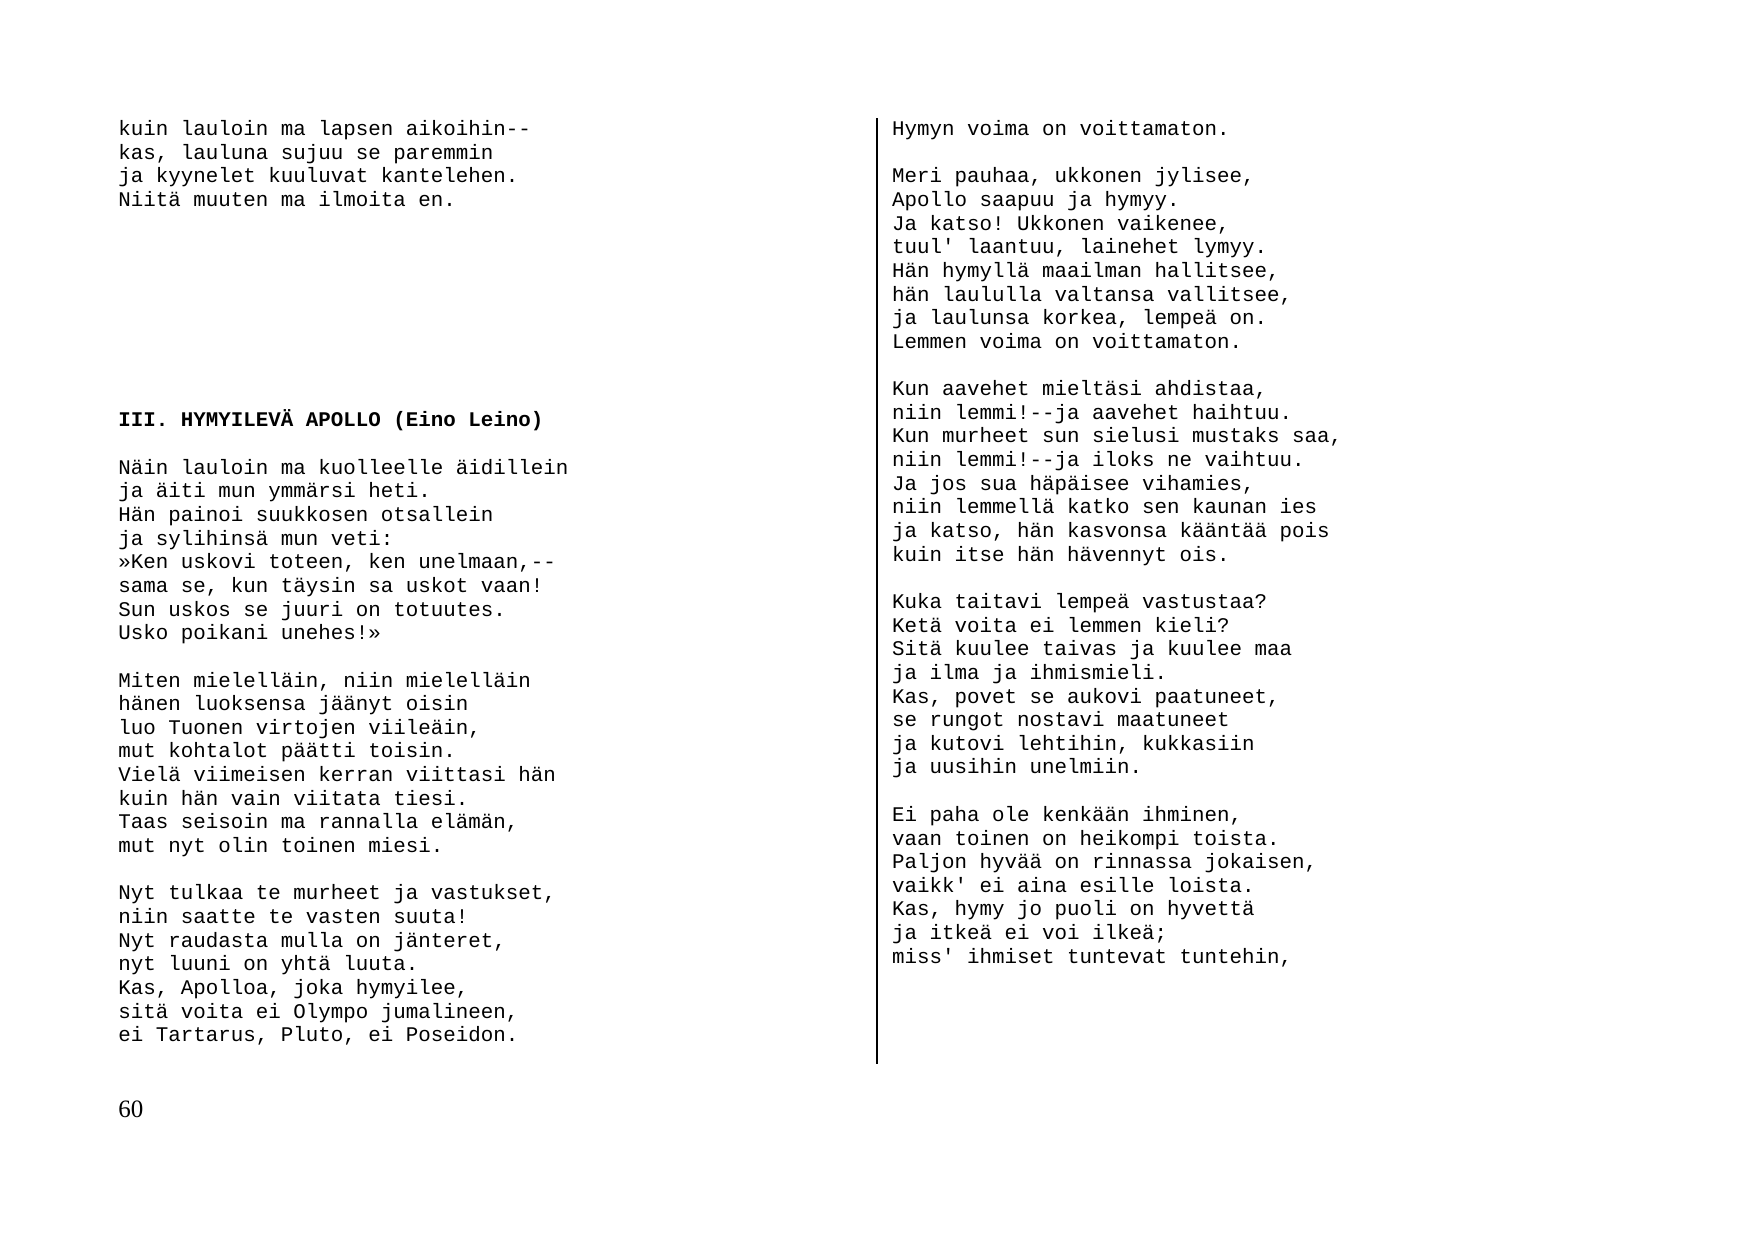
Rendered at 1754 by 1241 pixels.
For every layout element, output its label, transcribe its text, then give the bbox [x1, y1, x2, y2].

text Kas, povet se aukovi paatuneet, [892, 686, 1635, 709]
text ja laulunsa korkea, lempeä on. [892, 307, 1635, 331]
text Nyt tulkaa te murheet ja vastukset, [118, 882, 862, 906]
text Ja katso! Ukkonen vaikenee, [892, 213, 1635, 236]
text vaan toinen on heikompi toista. [892, 827, 1635, 851]
text Ketä voita ei lemmen kieli? [892, 615, 1635, 638]
text sitä voita ei Olympo jumalineen, [118, 1001, 862, 1024]
text III. HYMYILEVÄ APOLLO (Eino Leino) [118, 409, 862, 433]
text Kas, hymy jo puoli on hyvettä [892, 898, 1635, 922]
text ja sylihinsä mun veti: [118, 528, 862, 551]
text Apollo saapuu ja hymyy. [892, 189, 1635, 213]
text vaikk' ei aina esille loista. [892, 875, 1635, 898]
text Meri pauhaa, ukkonen jylisee, [892, 165, 1635, 189]
text ei Tartarus, Pluto, ei Poseidon. [118, 1024, 862, 1048]
text kuin lauloin ma lapsen aikoihin-- [118, 118, 862, 142]
text Ei paha ole kenkään ihminen, [892, 804, 1635, 827]
text Kun murheet sun sielusi mustaks saa, [892, 426, 1635, 449]
text ja uusihin unelmiin. [892, 757, 1635, 780]
text Taas seisoin ma rannalla elämän, [118, 811, 862, 835]
text ja kyynelet kuuluvat kantelehen. [118, 165, 862, 189]
text mut nyt olin toinen miesi. [118, 835, 862, 859]
text niin lemmi!--ja iloks ne vaihtuu. [892, 449, 1635, 473]
text ja itkeä ei voi ilkeä; [892, 922, 1635, 946]
text Usko poikani unehes!» [118, 622, 862, 646]
text tuul' laantuu, lainehet lymyy. [892, 236, 1635, 260]
text Kuka taitavi lempeä vastustaa? [892, 591, 1635, 615]
text mut kohtalot päätti toisin. [118, 741, 862, 764]
text ja kutovi lehtihin, kukkasiin [892, 733, 1635, 757]
text hän laululla valtansa vallitsee, [892, 284, 1635, 307]
text niin saatte te vasten suuta! [118, 906, 862, 930]
text niin lemmi!--ja aavehet haihtuu. [892, 402, 1635, 426]
text Paljon hyvää on rinnassa jokaisen, [892, 851, 1635, 875]
text Kas, Apolloa, joka hymyilee, [118, 977, 862, 1001]
text Hymyn voima on voittamaton. [892, 118, 1635, 142]
text Nyt raudasta mulla on jänteret, [118, 930, 862, 953]
text Sitä kuulee taivas ja kuulee maa [892, 638, 1635, 662]
text sama se, kun täysin sa uskot vaan! [118, 575, 862, 599]
text Sun uskos se juuri on totuutes. [118, 599, 862, 622]
text Vielä viimeisen kerran viittasi hän [118, 764, 862, 788]
text Kun aavehet mieltäsi ahdistaa, [892, 378, 1635, 402]
text luo Tuonen virtojen viileäin, [118, 717, 862, 741]
text Miten mielelläin, niin mielelläin [118, 669, 862, 693]
text Niitä muuten ma ilmoita en. [118, 189, 862, 213]
text ja äiti mun ymmärsi heti. [118, 480, 862, 504]
text kas, lauluna sujuu se paremmin [118, 142, 862, 165]
text Hän painoi suukkosen otsallein [118, 504, 862, 528]
text hänen luoksensa jäänyt oisin [118, 693, 862, 717]
text ja ilma ja ihmismieli. [892, 662, 1635, 686]
text miss' ihmiset tuntevat tuntehin, [892, 946, 1635, 969]
text Ja jos sua häpäisee vihamies, [892, 473, 1635, 496]
text nyt luuni on yhtä luuta. [118, 953, 862, 977]
text »Ken uskovi toteen, ken unelmaan,-- [118, 551, 862, 575]
text se rungot nostavi maatuneet [892, 709, 1635, 733]
text Näin lauloin ma kuolleelle äidillein [118, 457, 862, 480]
text ja katso, hän kasvonsa kääntää pois [892, 520, 1635, 544]
text kuin hän vain viitata tiesi. [118, 788, 862, 811]
text Lemmen voima on voittamaton. [892, 331, 1635, 354]
text Hän hymyllä maailman hallitsee, [892, 260, 1635, 284]
text niin lemmellä katko sen kaunan ies [892, 496, 1635, 520]
text kuin itse hän hävennyt ois. [892, 544, 1635, 567]
